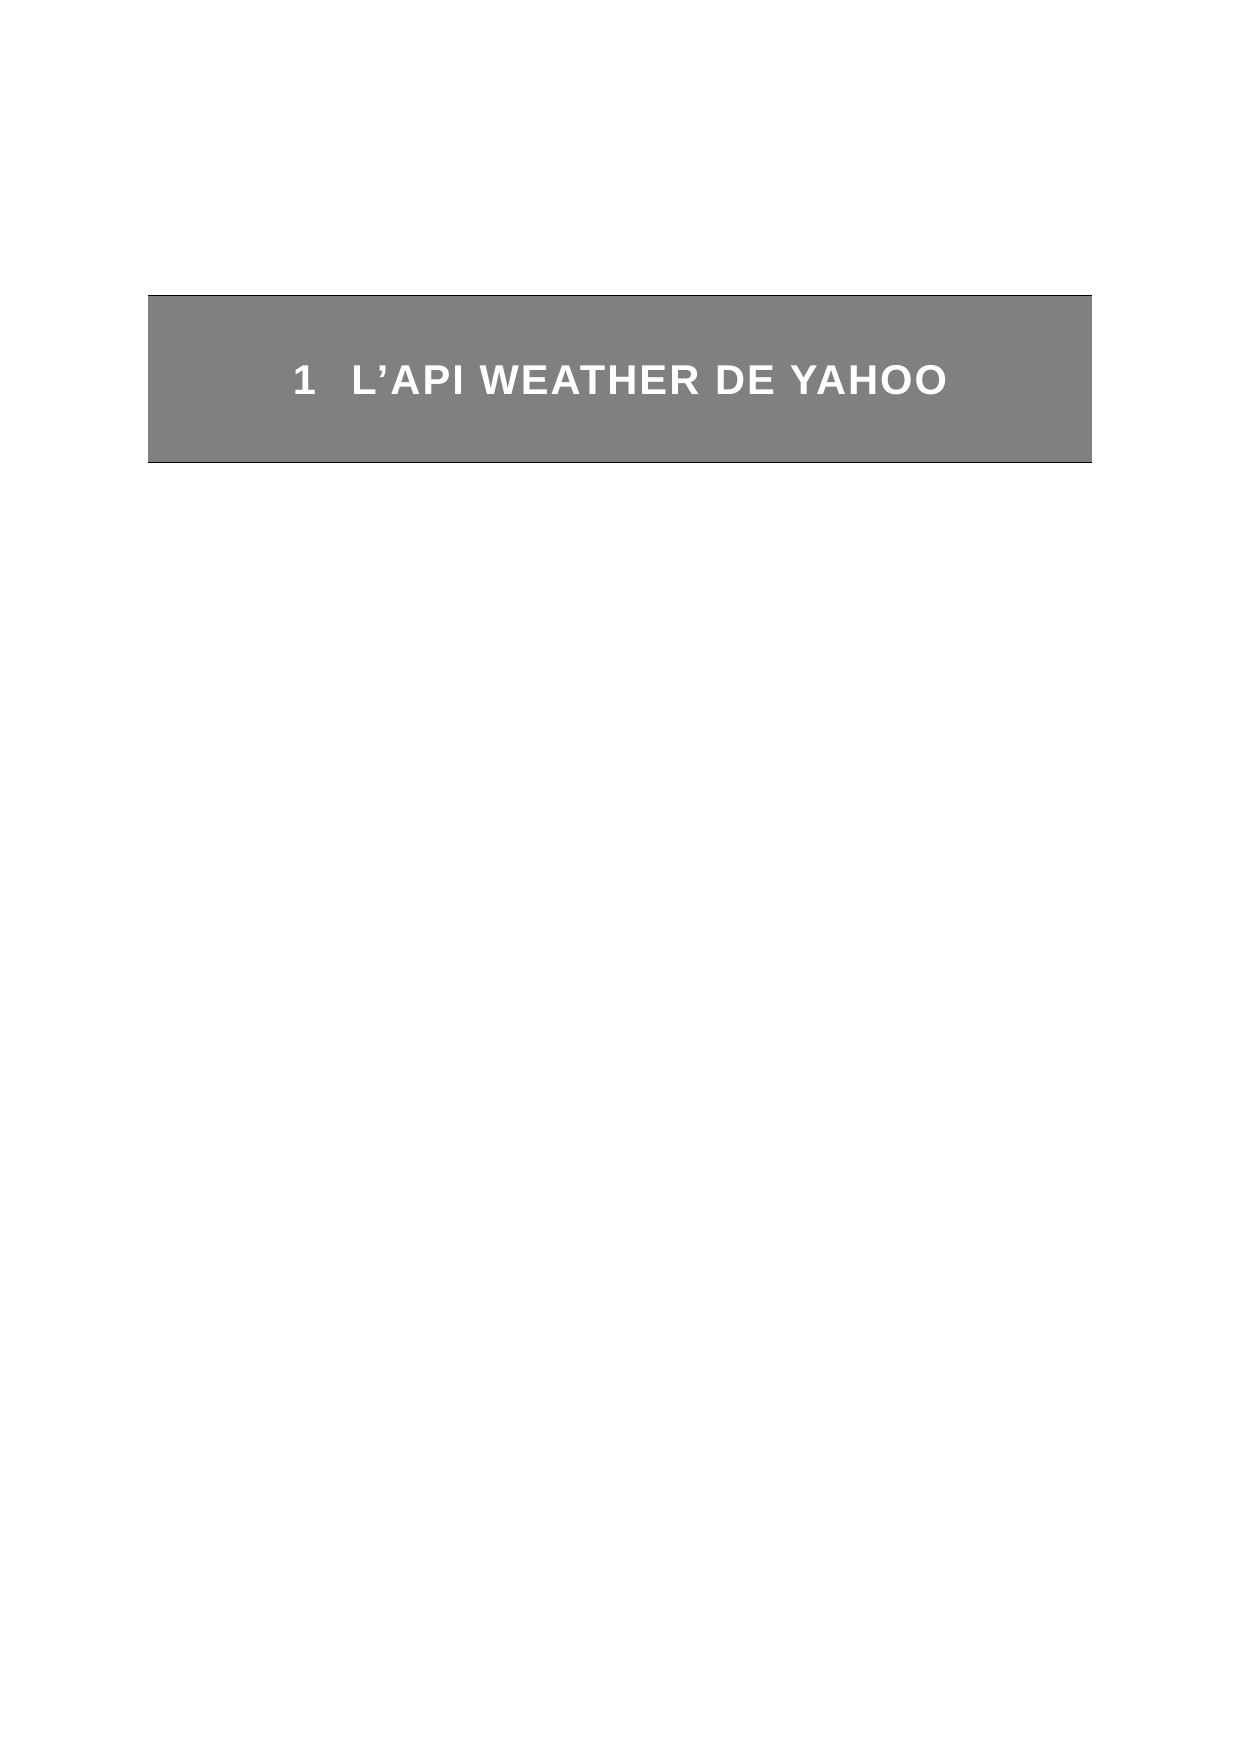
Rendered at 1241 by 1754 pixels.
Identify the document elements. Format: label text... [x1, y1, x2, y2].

subtitle L’API WEATHER DE YAHOO [148, 296, 1092, 462]
